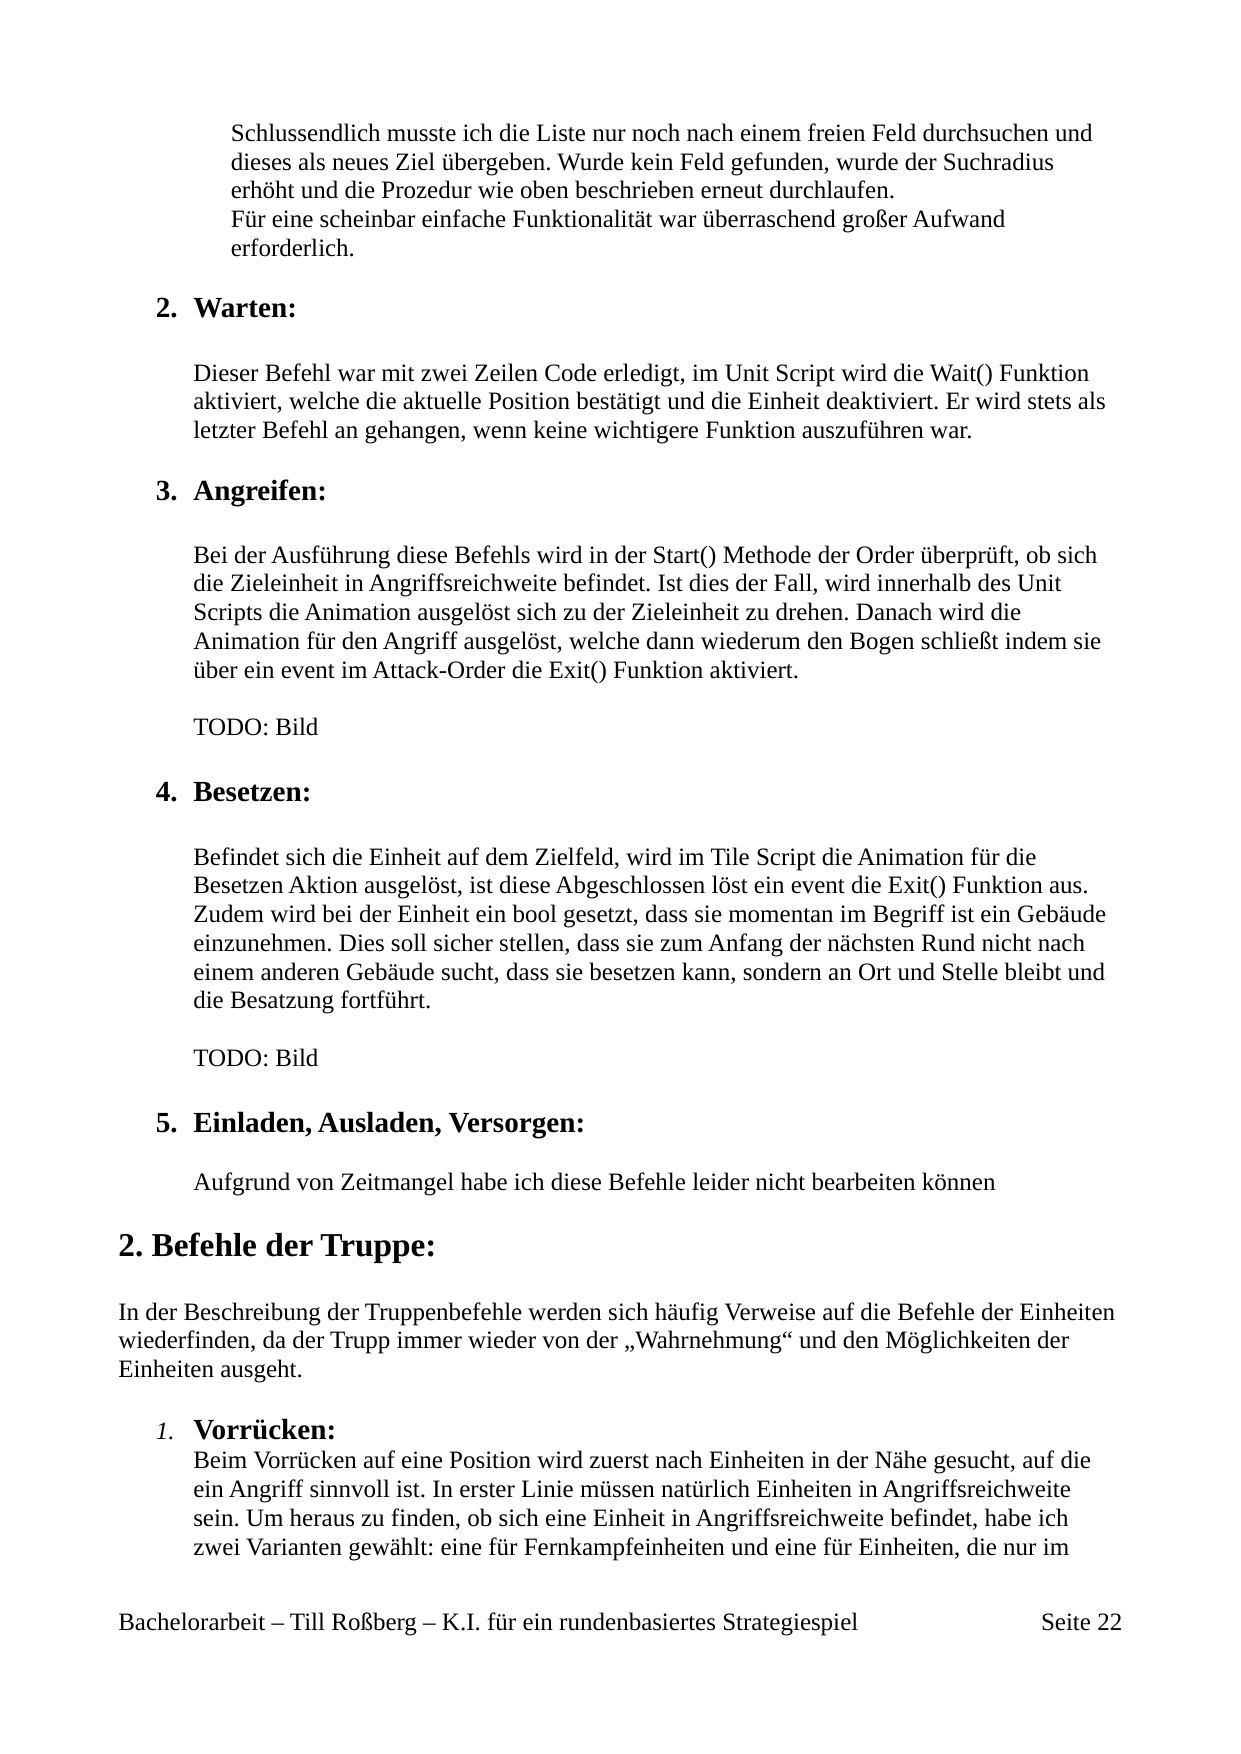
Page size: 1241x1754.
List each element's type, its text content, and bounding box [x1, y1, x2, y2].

list Einladen, Ausladen, Versorgen: [156, 1105, 1122, 1139]
list Besetzen: Befindet sich die Einheit auf dem Zielfeld, wird im Tile Script die Animation für die Besetzen Aktion ausgelöst, ist diese Abgeschlossen löst ein event die Exit() Funktion aus. Zudem wird bei der Einheit ein bool gesetzt, dass sie momentan im Begriff ist ein Gebäude einzunehmen. Dies soll sicher stellen, dass sie zum Anfang der nächsten Rund nicht nach einem anderen Gebäude sucht, dass sie besetzen kann, sondern an Ort und Stelle bleibt und die Besatzung fortführt. TODO: Bild [156, 774, 1122, 1105]
text In der Beschreibung der Truppenbefehle werden sich häufig Verweise auf die Befehle der Einheiten wiederfinden, da der Trupp immer wieder von der „Wahrnehmung“ und den Möglichkeiten der Einheiten ausgeht. [118, 1297, 1122, 1383]
list Vorrücken: Beim Vorrücken auf eine Position wird zuerst nach Einheiten in der Nähe gesucht, auf die ein Angriff sinnvoll ist. In erster Linie müssen natürlich Einheiten in Angriffsreichweite sein. Um heraus zu finden, ob sich eine Einheit in Angriffsreichweite befindet, habe ich zwei Varianten gewählt: eine für Fernkampfeinheiten und eine für Einheiten, die nur im [156, 1412, 1122, 1560]
list Schlussendlich musste ich die Liste nur noch nach einem freien Feld durchsuchen und dieses als neues Ziel übergeben. Wurde kein Feld gefunden, wurde der Suchradius erhöht und die Prozedur wie oben beschrieben erneut durchlaufen. Für eine scheinbar einfache Funktionalität war überraschend großer Aufwand erforderlich. [193, 118, 1122, 291]
list Aufgrund von Zeitmangel habe ich diese Befehle leider nicht bearbeiten können [156, 1139, 1122, 1196]
list Angreifen: Bei der Ausführung diese Befehls wird in der Start() Methode der Order überprüft, ob sich die Zieleinheit in Angriffsreichweite befindet. Ist dies der Fall, wird innerhalb des Unit Scripts die Animation ausgelöst sich zu der Zieleinheit zu drehen. Danach wird die Animation für den Angriff ausgelöst, welche dann wiederum den Bogen schließt indem sie über ein event im Attack-Order die Exit() Funktion aktiviert. TODO: Bild [156, 473, 1122, 774]
list Warten: Dieser Befehl war mit zwei Zeilen Code erledigt, im Unit Script wird die Wait() Funktion aktiviert, welche die aktuelle Position bestätigt und die Einheit deaktiviert. Er wird stets als letzter Befehl an gehangen, wenn keine wichtigere Funktion auszuführen war. [156, 291, 1122, 444]
text 2. Befehle der Truppe: [118, 1225, 1122, 1263]
